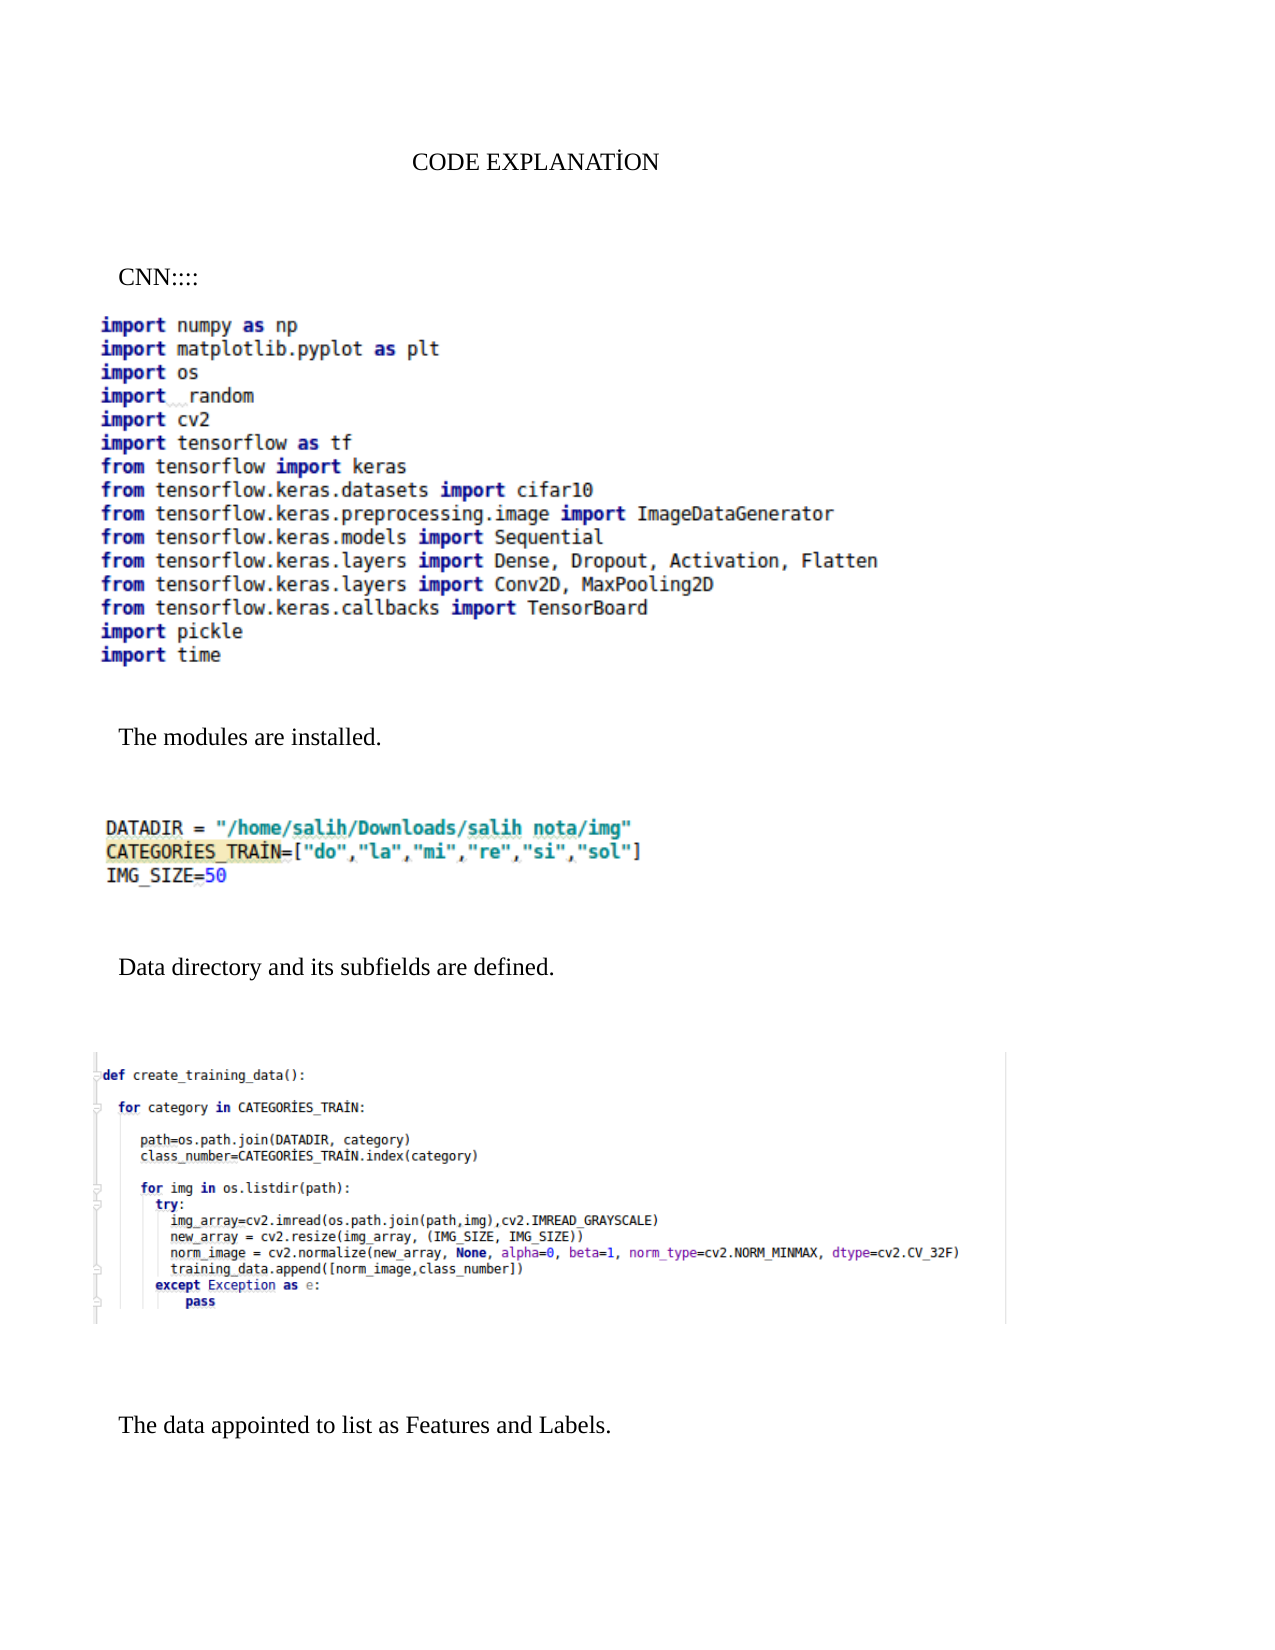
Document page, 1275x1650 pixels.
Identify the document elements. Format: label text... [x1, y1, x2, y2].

text CNN:::: [118, 262, 1157, 291]
text Data directory and its subfields are defined. [118, 952, 1157, 981]
picture [99, 316, 939, 684]
picture [93, 1052, 1132, 1324]
text The data appointed to list as Features and Labels. [118, 1410, 1157, 1439]
text The modules are installed. [118, 722, 1157, 751]
picture [100, 797, 788, 911]
text CODE EXPLANATİON [118, 147, 1157, 176]
